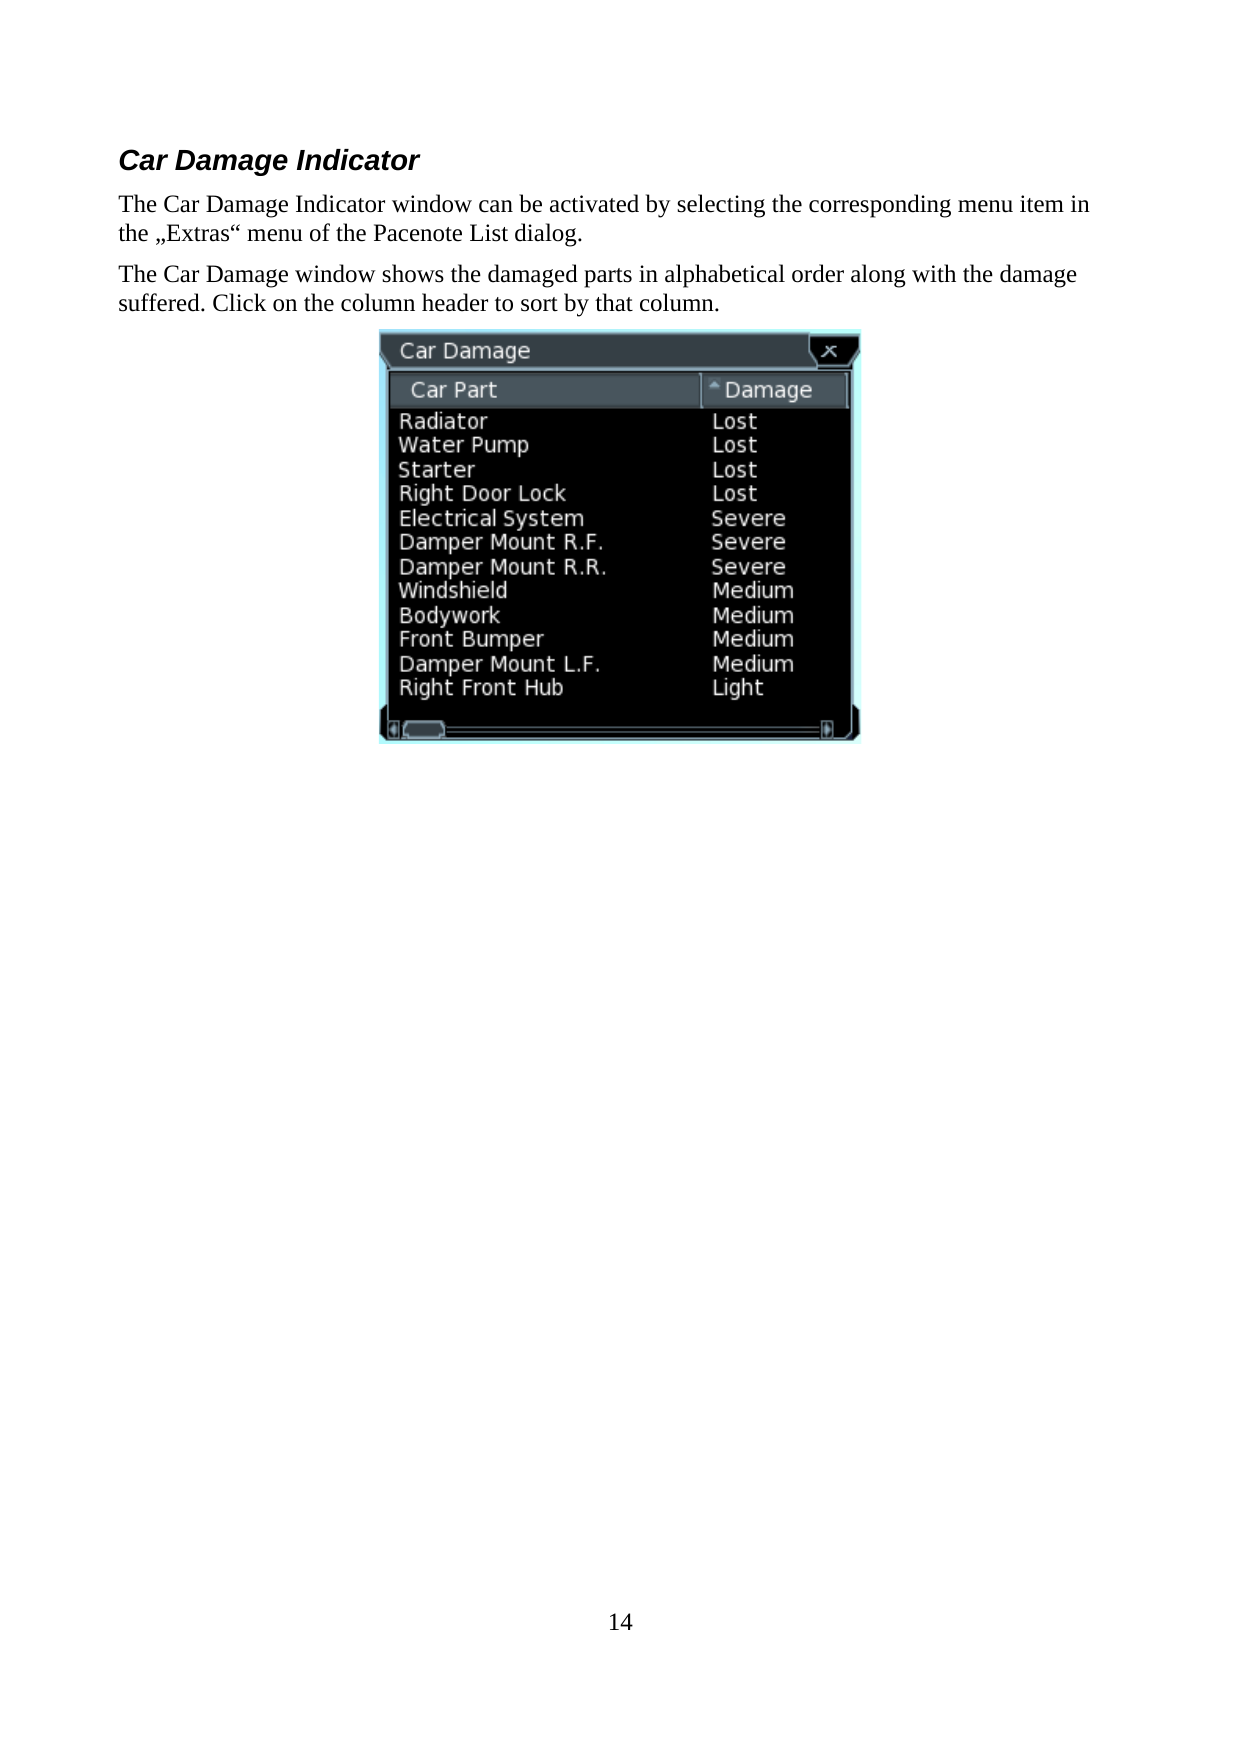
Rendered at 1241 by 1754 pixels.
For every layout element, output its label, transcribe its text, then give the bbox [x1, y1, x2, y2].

picture [378, 329, 862, 744]
text The Car Damage window shows the damaged parts in alphabetical order along with the damage suffered. Click on the column header to sort by that column. [118, 259, 1122, 317]
text The Car Damage Indicator window can be activated by selecting the corresponding menu item in the „Extras“ menu of the Pacenote List dialog. [118, 189, 1122, 247]
subtitle Car Damage Indicator [118, 143, 1122, 177]
